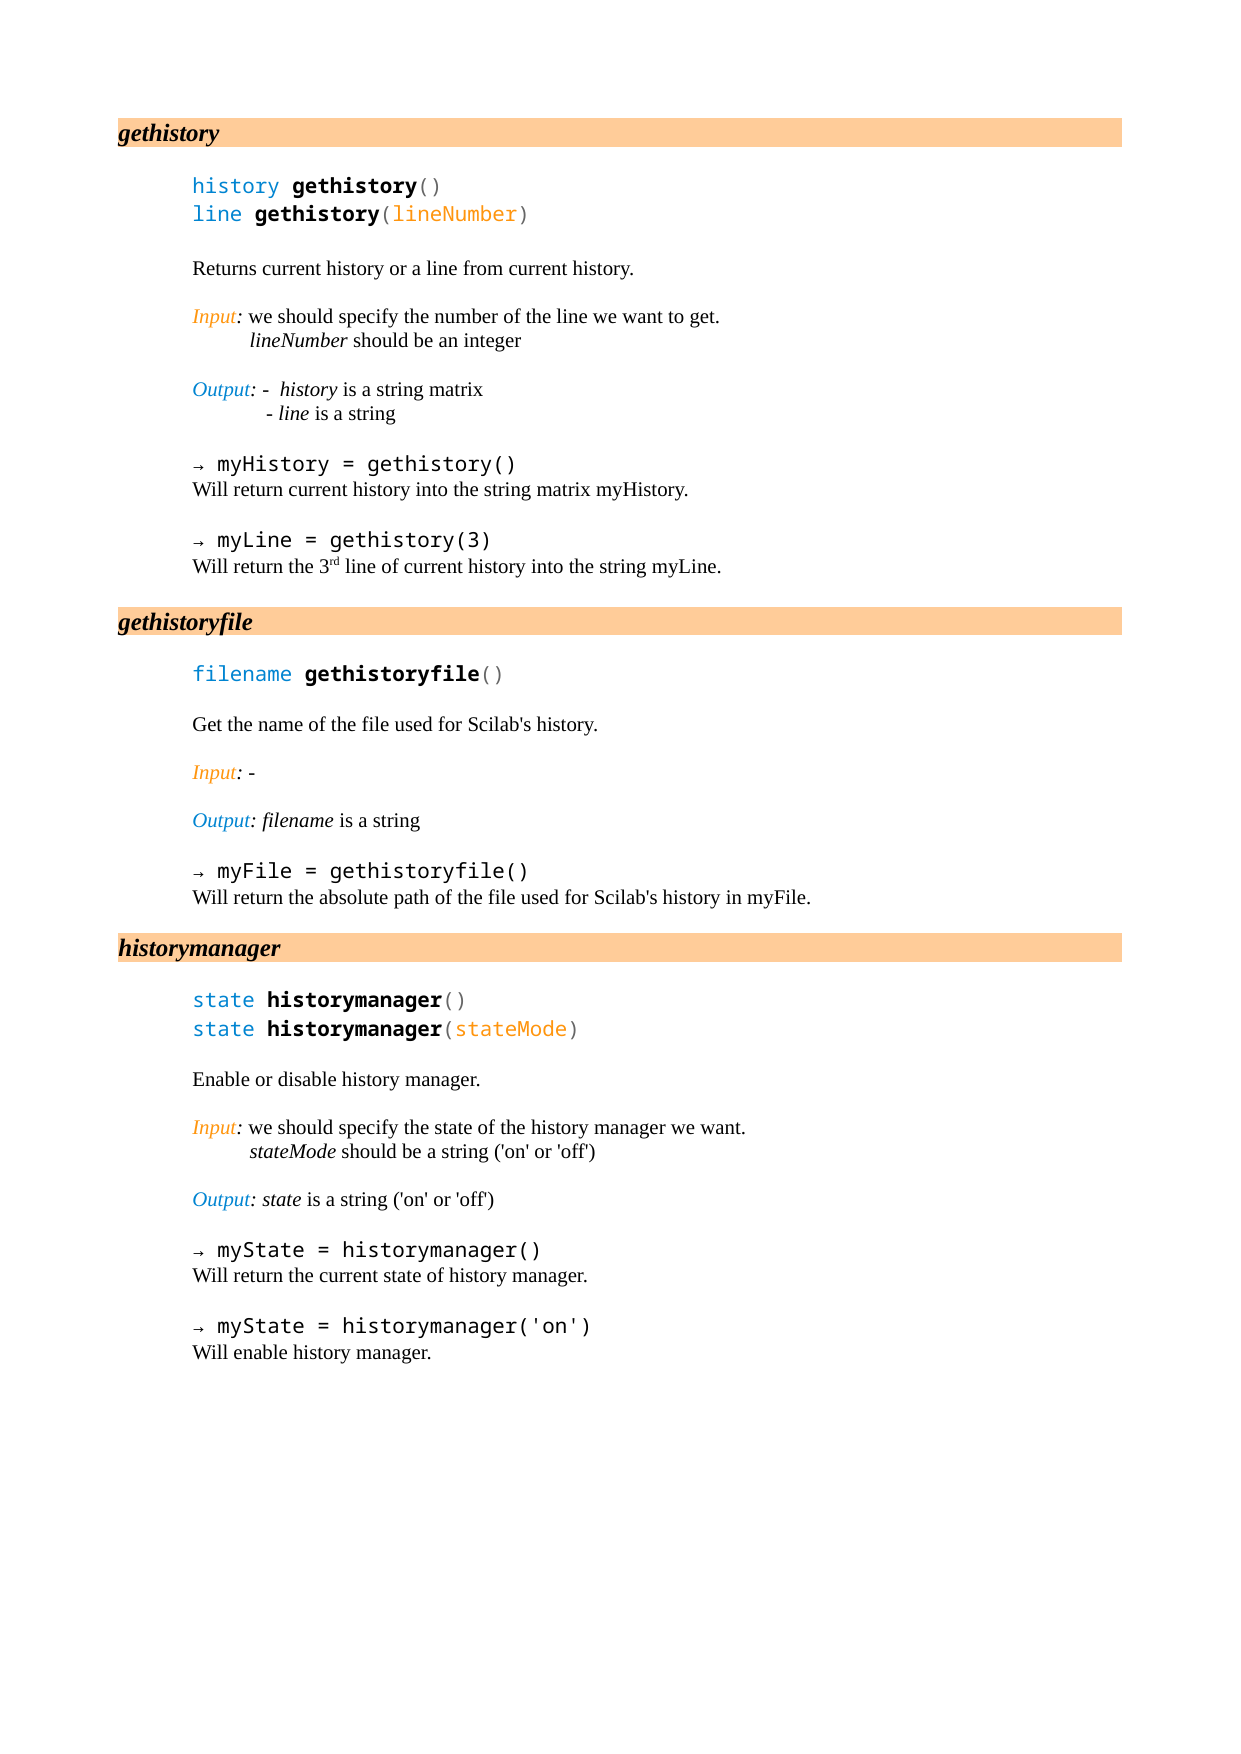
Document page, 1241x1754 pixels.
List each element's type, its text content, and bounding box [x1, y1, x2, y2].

text state historymanager(stateMode) [118, 1014, 1122, 1042]
text - line is a string [118, 401, 1122, 425]
text → myFile = gethistoryfile() [118, 856, 1122, 885]
text historymanager [118, 933, 1122, 962]
text lineNumber should be an integer [118, 328, 1122, 352]
text gethistory [118, 118, 1122, 147]
text → myState = historymanager('on') [118, 1312, 1122, 1340]
text Will return current history into the string matrix myHistory. [118, 477, 1122, 501]
text filename gethistoryfile() [118, 659, 1122, 688]
text Output: state is a string ('on' or 'off') [118, 1187, 1122, 1211]
text stateMode should be a string ('on' or 'off') [118, 1139, 1122, 1163]
text Will return the 3rd line of current history into the string myLine. [118, 554, 1122, 578]
text Will enable history manager. [118, 1340, 1122, 1364]
text Get the name of the file used for Scilab's history. [118, 712, 1122, 736]
text line gethistory(lineNumber) [118, 199, 1122, 228]
text Input: we should specify the state of the history manager we want. [118, 1115, 1122, 1139]
text → myState = historymanager() [118, 1235, 1122, 1263]
text → myLine = gethistory(3) [118, 525, 1122, 554]
text state historymanager() [118, 986, 1122, 1014]
text Input: we should specify the number of the line we want to get. [118, 304, 1122, 328]
text Will return the current state of history manager. [118, 1263, 1122, 1287]
text Output: - history is a string matrix [118, 377, 1122, 401]
text Input: - [118, 760, 1122, 784]
text Returns current history or a line from current history. [118, 256, 1122, 280]
text → myHistory = gethistory() [118, 449, 1122, 477]
text gethistoryfile [118, 607, 1122, 635]
text history gethistory() [118, 171, 1122, 199]
text Enable or disable history manager. [118, 1067, 1122, 1091]
text Output: filename is a string [118, 808, 1122, 832]
text Will return the absolute path of the file used for Scilab's history in myFile. [118, 885, 1122, 909]
